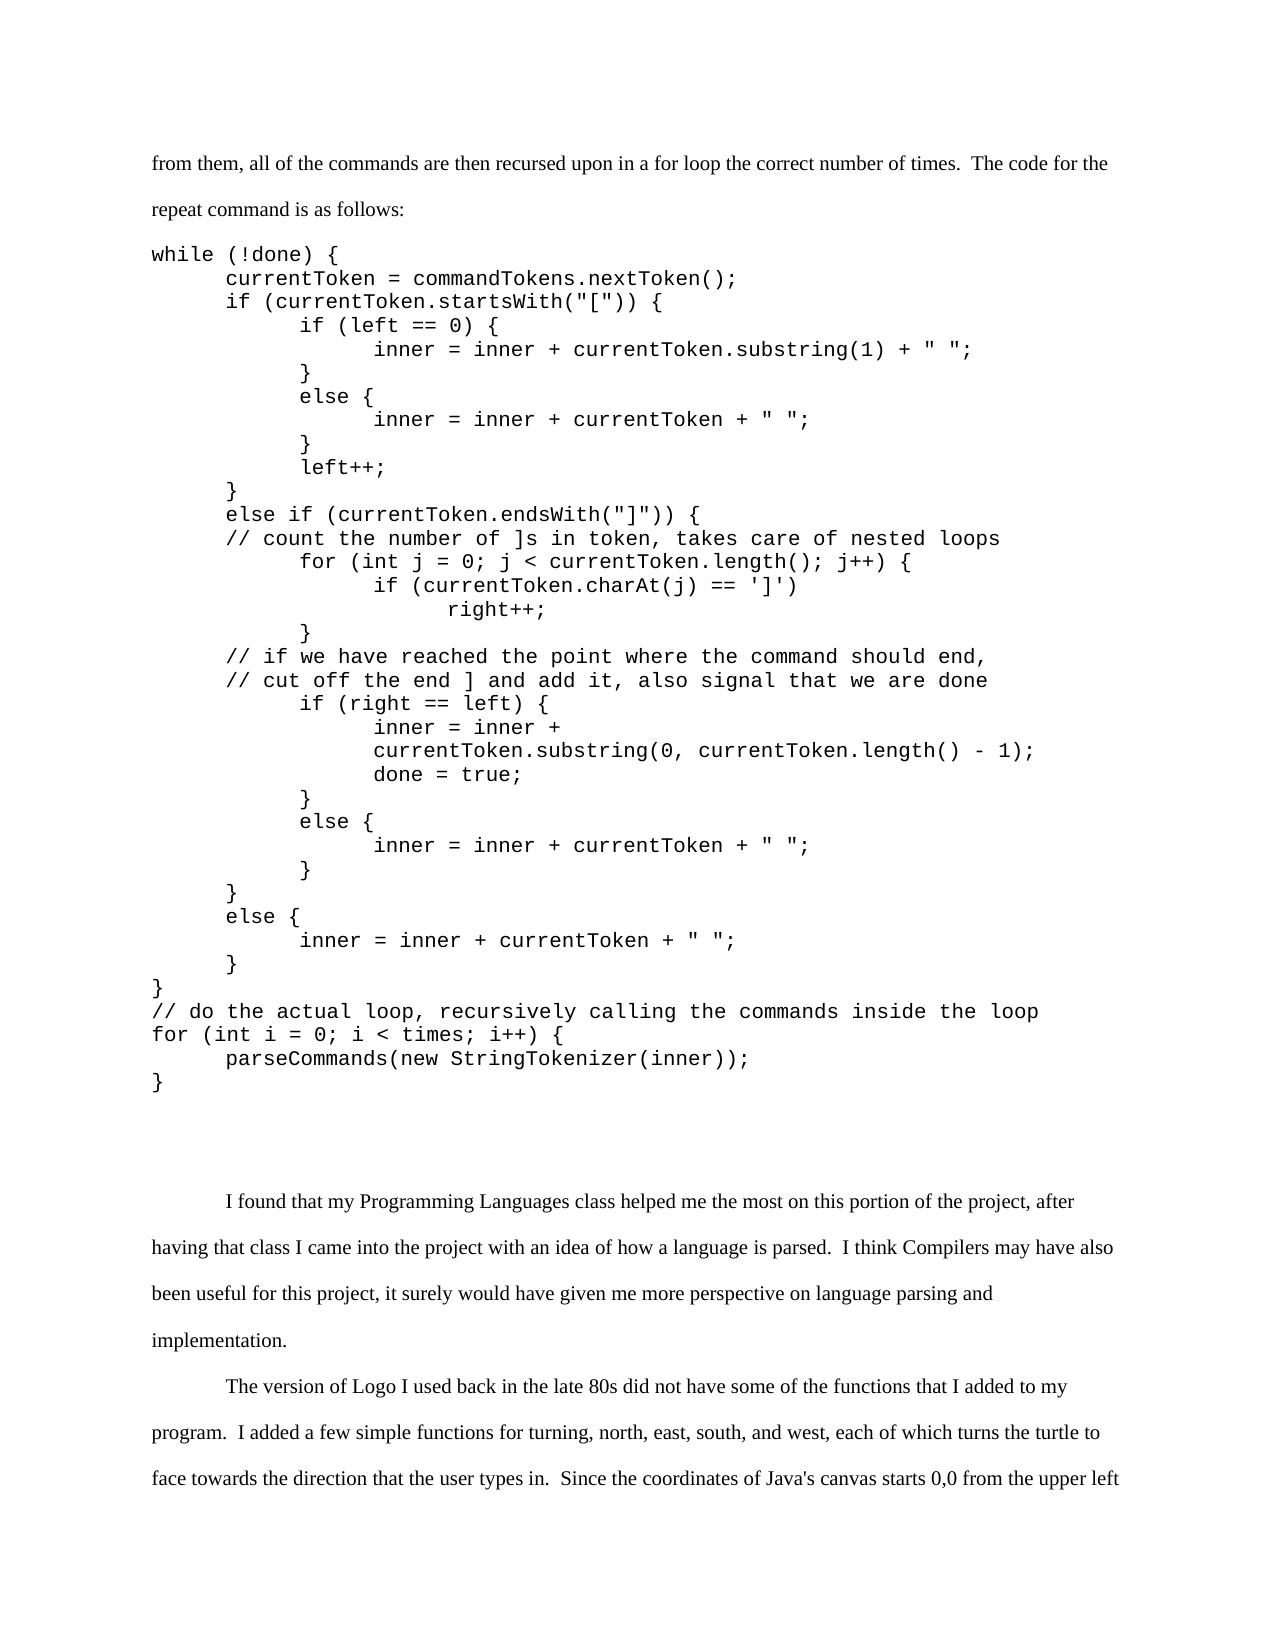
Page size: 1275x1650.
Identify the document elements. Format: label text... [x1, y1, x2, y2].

text currentToken = commandTokens.nextToken(); [151, 268, 1123, 291]
text else { [151, 906, 1123, 930]
text parseCommands(new StringTokenizer(inner)); [151, 1048, 1123, 1072]
text if (currentToken.charAt(j) == ']') [151, 575, 1123, 599]
text The version of Logo I used back in the late 80s did not have some of the functions that I added to my program. I added a few simple functions for turning, north, east, south, and west, each of which turns the turtle to face towards the direction that the user types in. Since the coordinates of Java's canvas starts 0,0 from the upper left [151, 1375, 1123, 1490]
text inner = inner + currentToken.substring(1) + " "; [151, 338, 1123, 362]
text if (currentToken.startsWith("[")) { [151, 291, 1123, 315]
text if (left == 0) { [151, 315, 1123, 338]
text else { [151, 811, 1123, 835]
text // cut off the end ] and add it, also signal that we are done [151, 669, 1123, 693]
text // count the number of ]s in token, takes care of nested loops [151, 528, 1123, 551]
text } [151, 882, 1123, 906]
text inner = inner + currentToken + " "; [151, 409, 1123, 433]
text } [151, 788, 1123, 811]
text // if we have reached the point where the command should end, [151, 646, 1123, 669]
text left++; [151, 457, 1123, 480]
text I found that my Programming Languages class helped me the most on this portion of the project, after having that class I came into the project with an idea of how a language is parsed. I think Compilers may have also been useful for this project, it surely would have given me more perspective on language parsing and implementation. [151, 1190, 1123, 1352]
text } [151, 622, 1123, 646]
text right++; [151, 599, 1123, 622]
text while (!done) { [151, 244, 1123, 268]
text from them, all of the commands are then recursed upon in a for loop the correct number of times. The code for the repeat command is as follows: [151, 151, 1123, 221]
text } [151, 433, 1123, 457]
text } [151, 1072, 1123, 1095]
text else if (currentToken.endsWith("]")) { [151, 504, 1123, 528]
text } [151, 859, 1123, 882]
text for (int i = 0; i < times; i++) { [151, 1024, 1123, 1048]
text for (int j = 0; j < currentToken.length(); j++) { [151, 551, 1123, 575]
text } [151, 953, 1123, 977]
text else { [151, 386, 1123, 409]
text inner = inner + [151, 717, 1123, 741]
text done = true; [151, 764, 1123, 788]
text // do the actual loop, recursively calling the commands inside the loop [151, 1001, 1123, 1024]
text } [151, 480, 1123, 504]
text currentToken.substring(0, currentToken.length() - 1); [151, 741, 1123, 764]
text if (right == left) { [151, 693, 1123, 717]
text } [151, 977, 1123, 1001]
text inner = inner + currentToken + " "; [151, 835, 1123, 859]
text } [151, 362, 1123, 386]
text inner = inner + currentToken + " "; [151, 930, 1123, 953]
